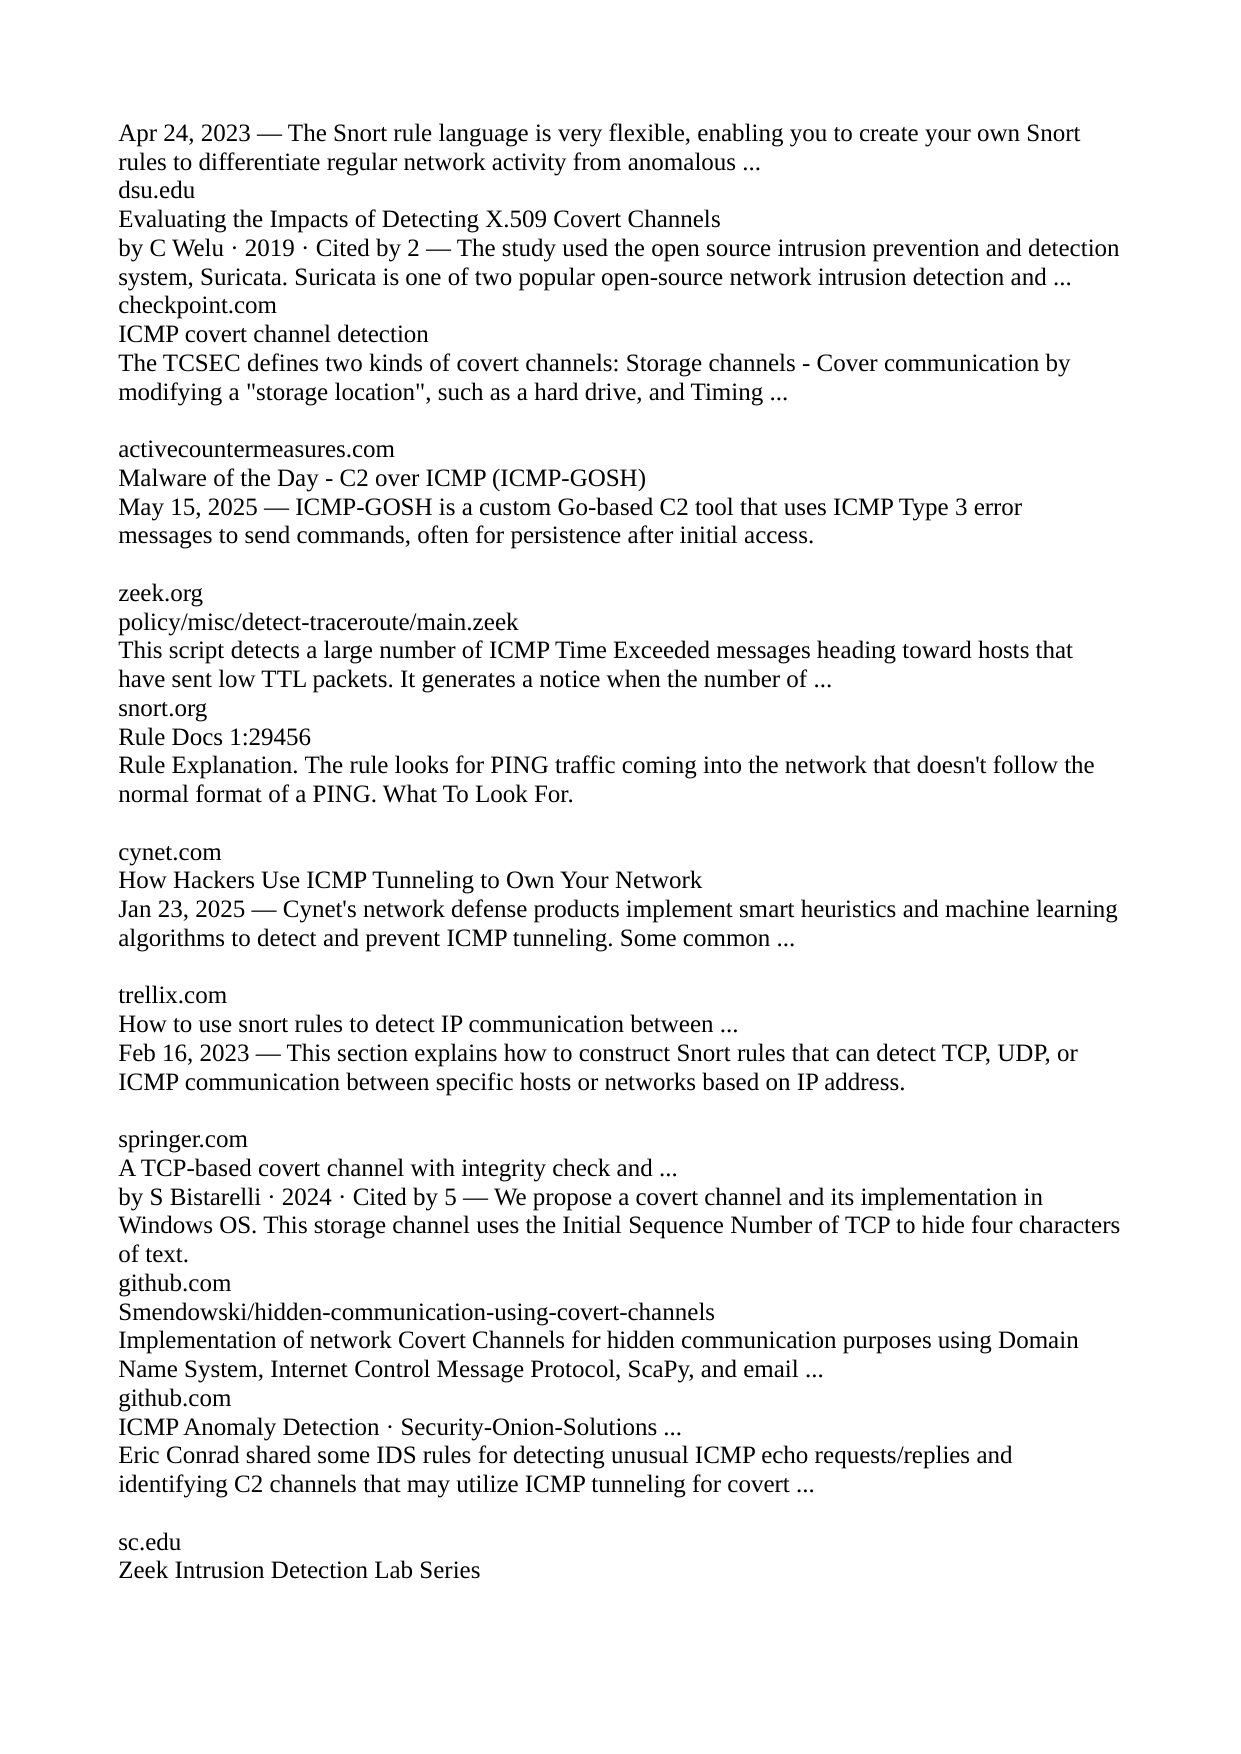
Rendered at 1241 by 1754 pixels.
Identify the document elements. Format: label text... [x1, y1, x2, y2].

text Rule Docs 1:29456 [118, 722, 1122, 751]
text How Hackers Use ICMP Tunneling to Own Your Network [118, 866, 1122, 894]
text by S Bistarelli · 2024 · Cited by 5 — We propose a covert channel and its implementation in Windows OS. This storage channel uses the Initial Sequence Number of TCP to hide four characters of text. [118, 1182, 1122, 1268]
text May 15, 2025 — ICMP-GOSH is a custom Go-based C2 tool that uses ICMP Type 3 error messages to send commands, often for persistence after initial access. [118, 492, 1122, 549]
text Malware of the Day - C2 over ICMP (ICMP-GOSH) [118, 463, 1122, 492]
text Zeek Intrusion Detection Lab Series [118, 1556, 1122, 1584]
text snort.org [118, 693, 1122, 722]
text The TCSEC defines two kinds of covert channels: Storage channels - Cover communication by modifying a "storage location", such as a hard drive, and Timing ... [118, 348, 1122, 406]
text checkpoint.com [118, 291, 1122, 319]
text sc.edu [118, 1527, 1122, 1556]
text github.com [118, 1383, 1122, 1412]
text springer.com [118, 1124, 1122, 1153]
text by C Welu · 2019 · Cited by 2 — The study used the open source intrusion prevention and detection system, Suricata. Suricata is one of two popular open-source network intrusion detection and ... [118, 233, 1122, 291]
text trellix.com [118, 981, 1122, 1009]
text Jan 23, 2025 — Cynet's network defense products implement smart heuristics and machine learning algorithms to detect and prevent ICMP tunneling. Some common ... [118, 894, 1122, 952]
text Smendowski/hidden-communication-using-covert-channels [118, 1297, 1122, 1326]
text Evaluating the Impacts of Detecting X.509 Covert Channels [118, 204, 1122, 233]
text Feb 16, 2023 — This section explains how to construct Snort rules that can detect TCP, UDP, or ICMP communication between specific hosts or networks based on IP address. [118, 1038, 1122, 1096]
text ICMP Anomaly Detection · Security-Onion-Solutions ... [118, 1412, 1122, 1441]
text policy/misc/detect-traceroute/main.zeek [118, 607, 1122, 636]
text ICMP covert channel detection [118, 319, 1122, 348]
text Implementation of network Covert Channels for hidden communication purposes using Domain Name System, Internet Control Message Protocol, ScaPy, and email ... [118, 1326, 1122, 1383]
text activecountermeasures.com [118, 434, 1122, 463]
text Rule Explanation. The rule looks for PING traffic coming into the network that doesn't follow the normal format of a PING. What To Look For. [118, 751, 1122, 808]
text dsu.edu [118, 176, 1122, 204]
text Eric Conrad shared some IDS rules for detecting unusual ICMP echo requests/replies and identifying C2 channels that may utilize ICMP tunneling for covert ... [118, 1441, 1122, 1498]
text cynet.com [118, 837, 1122, 866]
text zeek.org [118, 578, 1122, 607]
text A TCP-based covert channel with integrity check and ... [118, 1153, 1122, 1182]
text This script detects a large number of ICMP Time Exceeded messages heading toward hosts that have sent low TTL packets. It generates a notice when the number of ... [118, 636, 1122, 693]
text github.com [118, 1268, 1122, 1297]
text Apr 24, 2023 — The Snort rule language is very flexible, enabling you to create your own Snort rules to differentiate regular network activity from anomalous ... [118, 118, 1122, 176]
text How to use snort rules to detect IP communication between ... [118, 1009, 1122, 1038]
